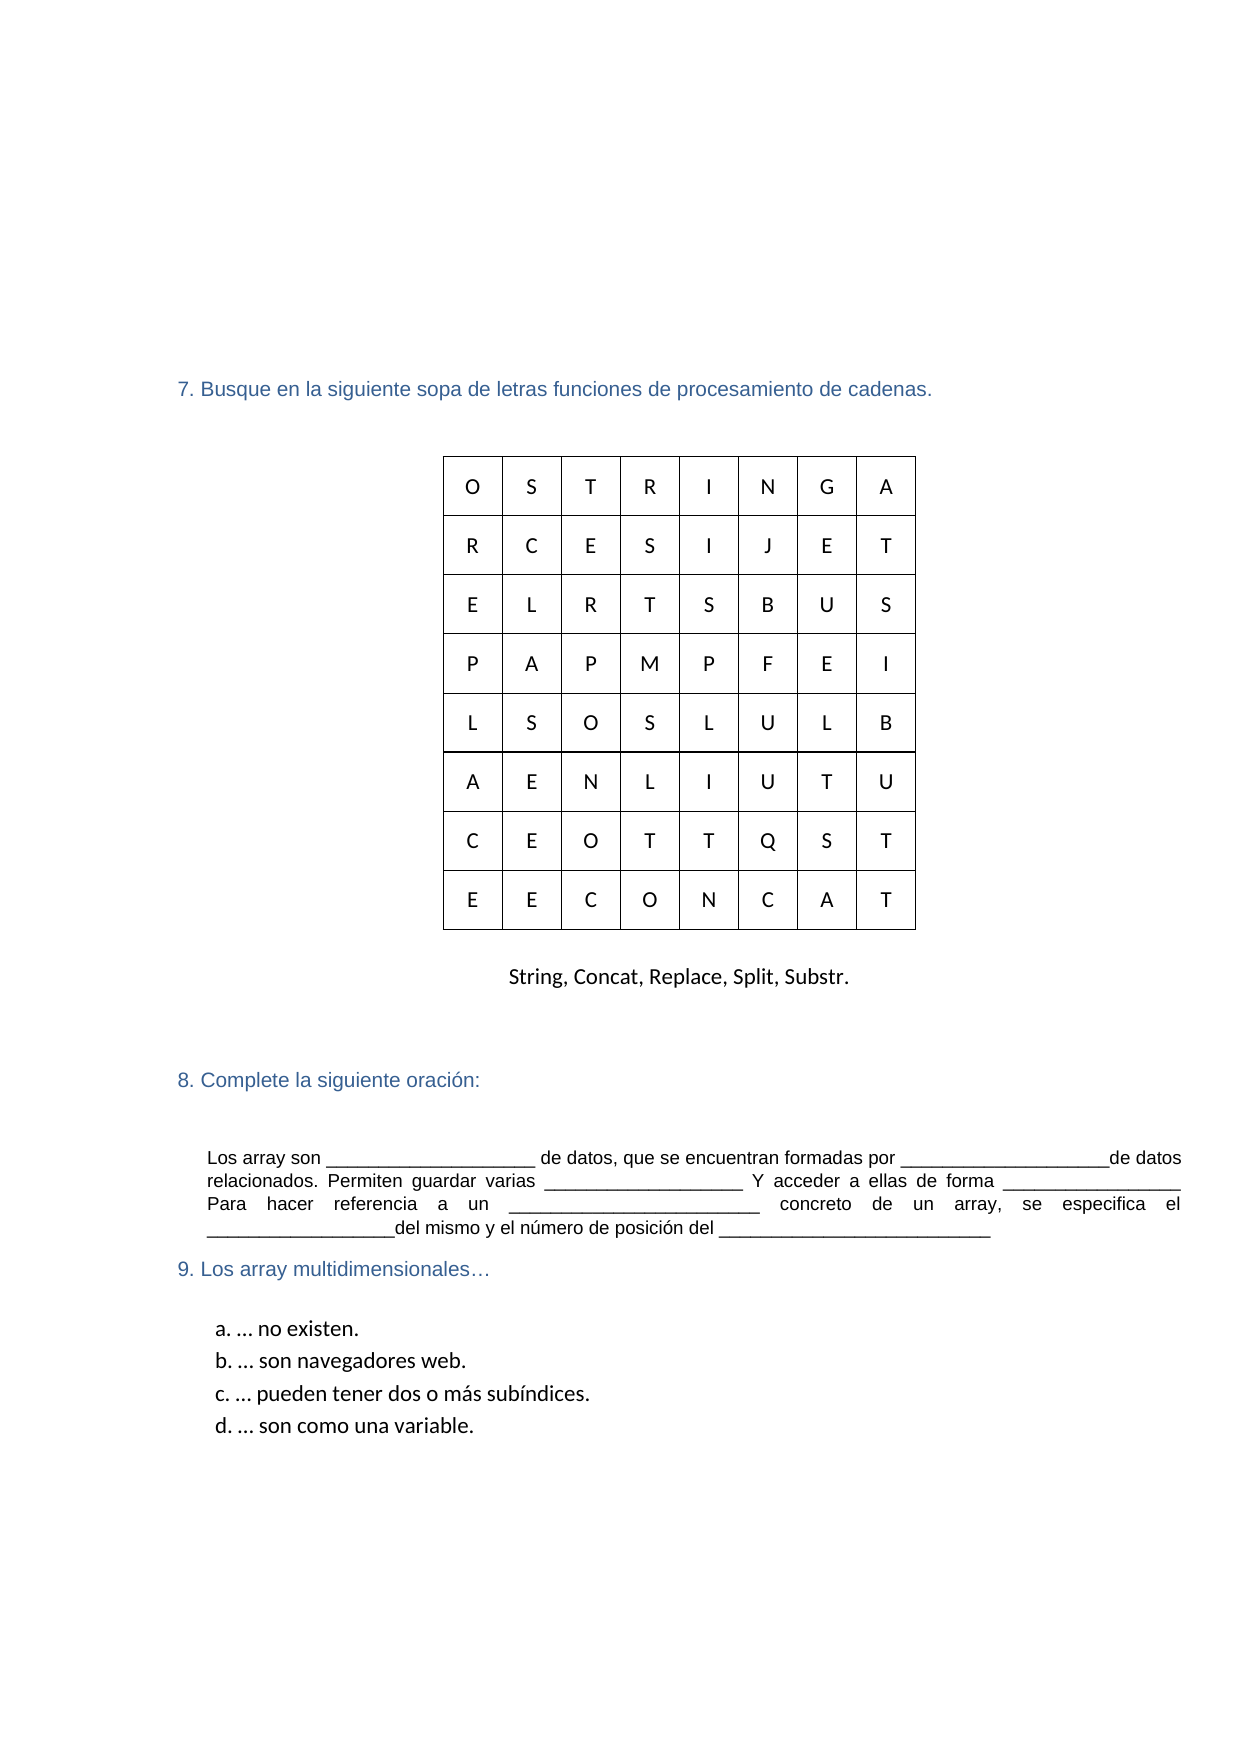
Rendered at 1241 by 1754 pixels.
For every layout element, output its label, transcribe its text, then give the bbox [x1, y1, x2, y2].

table_cell E [503, 753, 561, 811]
table_cell T [621, 812, 679, 869]
table_cell J [739, 516, 797, 574]
table_cell T [857, 812, 915, 869]
subtitle 8. Complete la siguiente oración: [177, 1068, 1181, 1092]
table_cell B [739, 575, 797, 633]
subtitle 7. Busque en la siguiente sopa de letras funciones de procesamiento de cadenas. [177, 377, 1181, 401]
table_cell E [444, 575, 502, 633]
table_header S [503, 457, 561, 515]
table_cell I [680, 516, 738, 574]
subtitle 9. Los array multidimensionales… [177, 1256, 1181, 1280]
table_cell I [857, 634, 915, 692]
table_cell L [621, 753, 679, 811]
table_cell C [739, 871, 797, 929]
table_header T [562, 457, 620, 515]
table_cell C [562, 871, 620, 929]
table_header A [857, 457, 915, 515]
table_cell R [562, 575, 620, 633]
table_cell T [798, 753, 856, 811]
table_cell S [621, 694, 679, 751]
table_cell E [562, 516, 620, 574]
table_cell O [621, 871, 679, 929]
table_cell O [562, 694, 620, 751]
table_cell P [562, 634, 620, 692]
table_cell N [680, 871, 738, 929]
table_cell U [739, 753, 797, 811]
table_cell T [857, 516, 915, 574]
table_cell A [503, 634, 561, 692]
table_cell N [562, 753, 620, 811]
table_header G [798, 457, 856, 515]
table_cell E [444, 871, 502, 929]
table_cell L [680, 694, 738, 751]
table_cell C [444, 812, 502, 869]
table_cell P [444, 634, 502, 692]
table_cell I [680, 753, 738, 811]
table_cell L [503, 575, 561, 633]
table_cell S [798, 812, 856, 869]
table_cell R [444, 516, 502, 574]
table_cell S [680, 575, 738, 633]
table_cell U [798, 575, 856, 633]
table_cell L [444, 694, 502, 751]
table_cell T [621, 575, 679, 633]
table_cell B [857, 694, 915, 751]
table_cell F [739, 634, 797, 692]
text a. … no existen. b. … son navegadores web. c. … pueden tener dos o más subíndices. d. … son como una variable. [215, 1282, 1181, 1439]
table_cell O [562, 812, 620, 869]
table_cell U [857, 753, 915, 811]
table_cell E [798, 634, 856, 692]
table_cell S [503, 694, 561, 751]
table_cell E [798, 516, 856, 574]
table_header O [444, 457, 502, 515]
table_cell E [503, 871, 561, 929]
table_cell S [857, 575, 915, 633]
table_cell U [739, 694, 797, 751]
table_cell E [503, 812, 561, 869]
table_cell S [621, 516, 679, 574]
table_cell P [680, 634, 738, 692]
table_cell A [444, 753, 502, 811]
text String, Concat, Replace, Split, Substr. [177, 930, 1181, 990]
table_cell T [857, 871, 915, 929]
table_cell L [798, 694, 856, 751]
table_header N [739, 457, 797, 515]
table_header R [621, 457, 679, 515]
table_cell C [503, 516, 561, 574]
table_header I [680, 457, 738, 515]
table_cell Q [739, 812, 797, 869]
table_cell T [680, 812, 738, 869]
table_cell A [798, 871, 856, 929]
list Los array son ____________________ de datos, que se encuentran formadas por ____________________de datos relacionados. Permiten guardar varias ___________________ Y acceder a ellas de forma _________________ Para hacer referencia a un ________________________ concreto de un array, se especifica el __________________del mismo y el número de posición del __________________________ [207, 1147, 1181, 1238]
table_cell M [621, 634, 679, 692]
